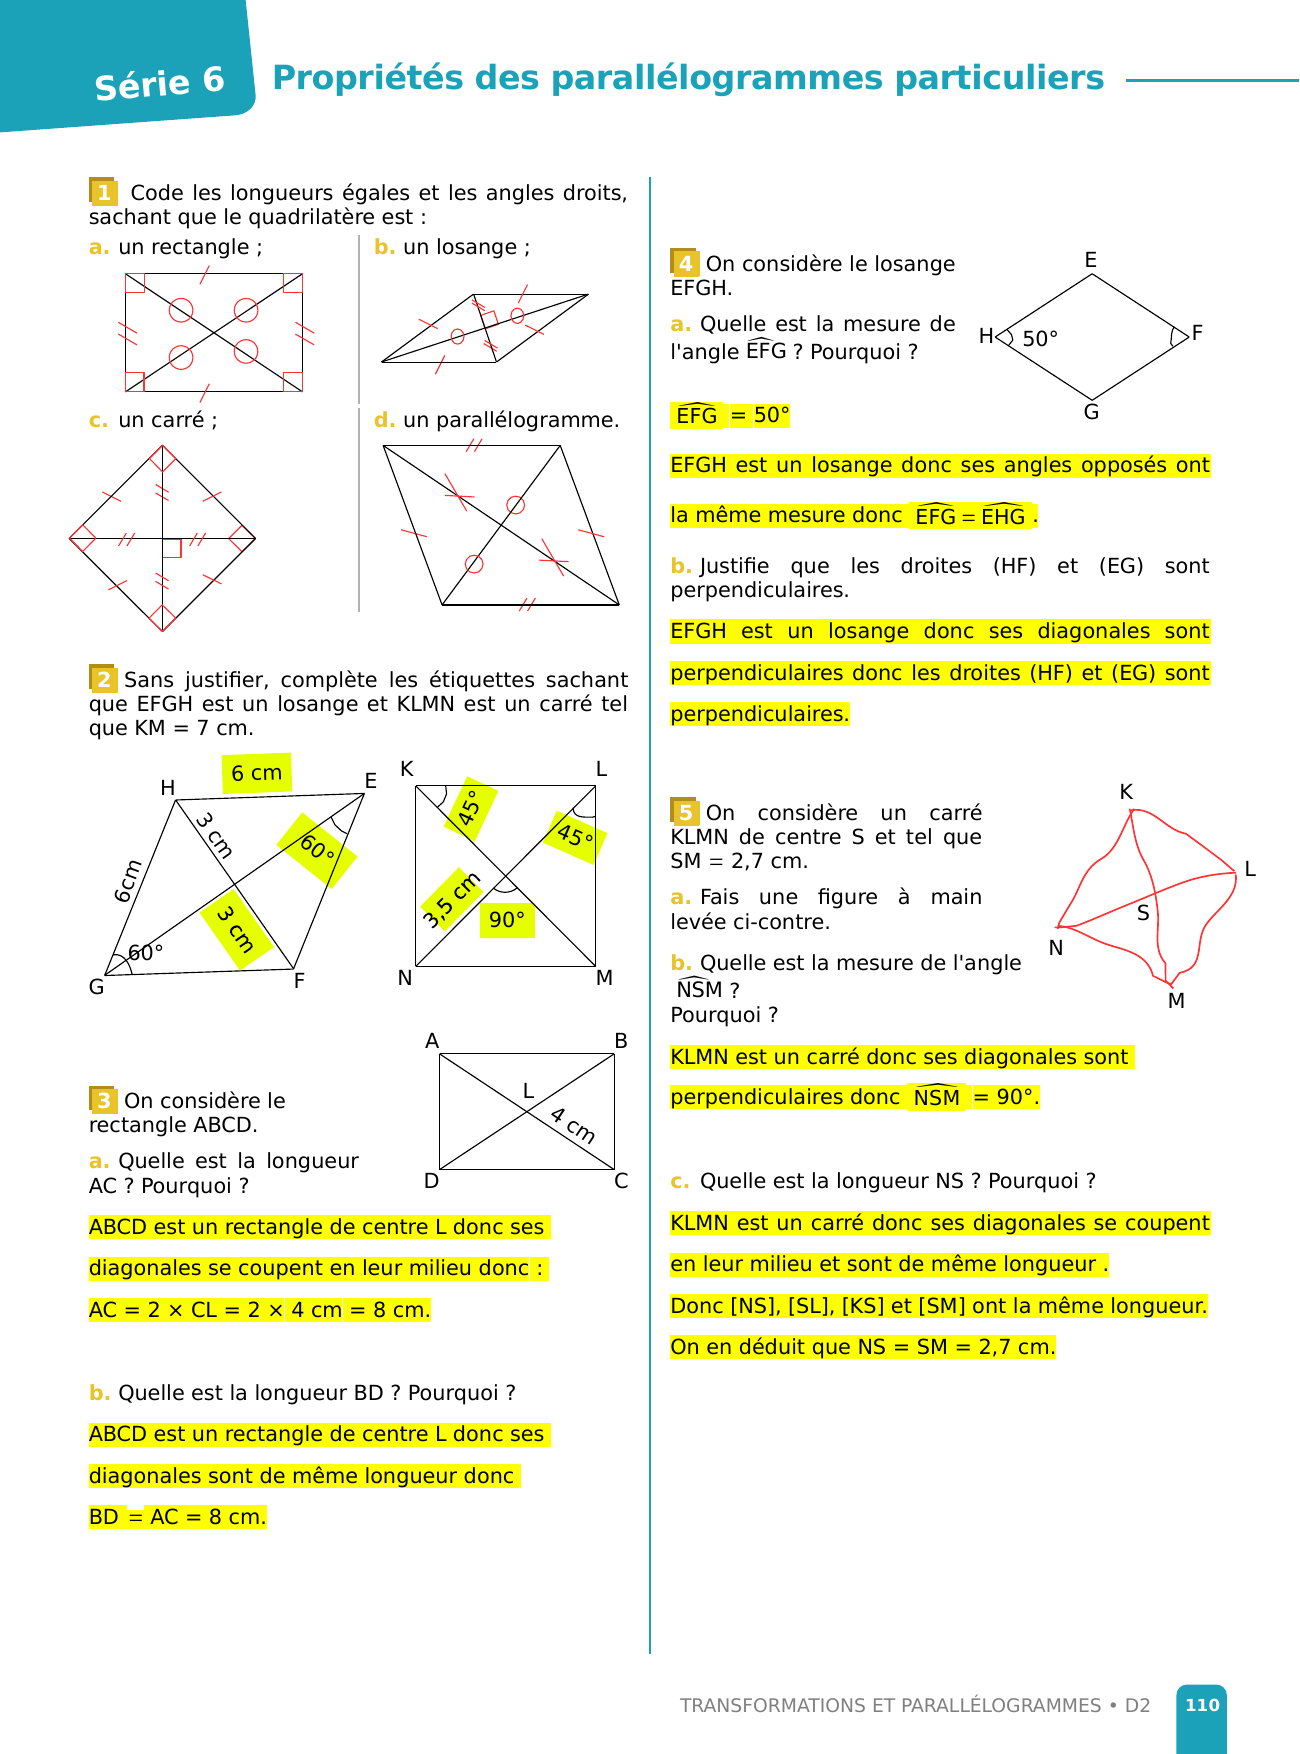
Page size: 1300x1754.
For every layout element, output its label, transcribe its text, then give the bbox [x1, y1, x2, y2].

subtitle Sans justifier, complète les étiquettes sachant que EFGH est un losange et KLMN est un carré tel que KM = 7 cm. [88, 664, 629, 741]
list Quelle est la mesure de l'angle? Pourquoi ? [670, 951, 1211, 1028]
list Quelle est la mesure de l'angle? Pourquoi ? [670, 312, 956, 364]
list EFGH est un losange donc ses diagonales sont perpendiculaires donc les droites (HF) et (EG) sont perpendiculaires. [670, 644, 1211, 661]
list Quelle est la longueur BD ? Pourquoi ? [88, 1381, 629, 1406]
subtitle On considère le losange EFGH. [670, 248, 956, 300]
list ABCD est un rectangle de centre L donc ses diagonales se coupent en leur milieu donc : AC = 2 × CL = 2 × 4 cm = 8 cm. [88, 1198, 629, 1322]
list EFGH est un losange donc ses diagonales sont perpendiculaires donc les droites (HF) et (EG) sont perpendiculaires. [670, 602, 1211, 619]
list On en déduit que NS = SM = 2,7 cm. [670, 1318, 1211, 1359]
list KLMN est un carré donc ses diagonales sont perpendiculaires donc = 90°. [670, 1028, 1211, 1111]
list un rectangle ; [88, 235, 344, 260]
list Donc [NS], [SL], [KS] et [SM] ont la même longueur. [670, 1277, 1211, 1318]
list EFGH est un losange donc ses diagonales sont perpendiculaires donc les droites (HF) et (EG) sont perpendiculaires. [670, 685, 1211, 726]
list Fais une figure à main levée ci-contre. [670, 886, 982, 934]
list Quelle est la longueur NS ? Pourquoi ? [670, 1170, 1211, 1194]
list = 50° [670, 382, 956, 429]
list un carré ; [88, 408, 344, 433]
subtitle On considère un carré KLMN de centre S et tel que SM = 2,7 cm. [670, 797, 982, 874]
list KLMN est un carré donc ses diagonales se coupent en leur milieu et sont de même longueur . [670, 1235, 1211, 1277]
subtitle On considère le rectangle ABCD. [88, 1086, 359, 1138]
subtitle Code les longueurs égales et les angles droits, sachant que le quadrilatère est : [88, 177, 629, 229]
list Justifie que les droites (HF) et (EG) sont perpendiculaires. [670, 554, 1211, 602]
list ABCD est un rectangle de centre L donc ses diagonales sont de même longueur donc BD = AC = 8 cm. [88, 1406, 629, 1529]
list un parallélogramme. [373, 408, 629, 433]
list Quelle est la longueur AC ? Pourquoi ? [88, 1149, 359, 1198]
list EFGH est un losange donc ses angles opposés ont la même mesure donc . [670, 478, 1211, 529]
list KLMN est un carré donc ses diagonales se coupent en leur milieu et sont de même longueur . [670, 1194, 1211, 1211]
list un losange ; [373, 235, 629, 260]
